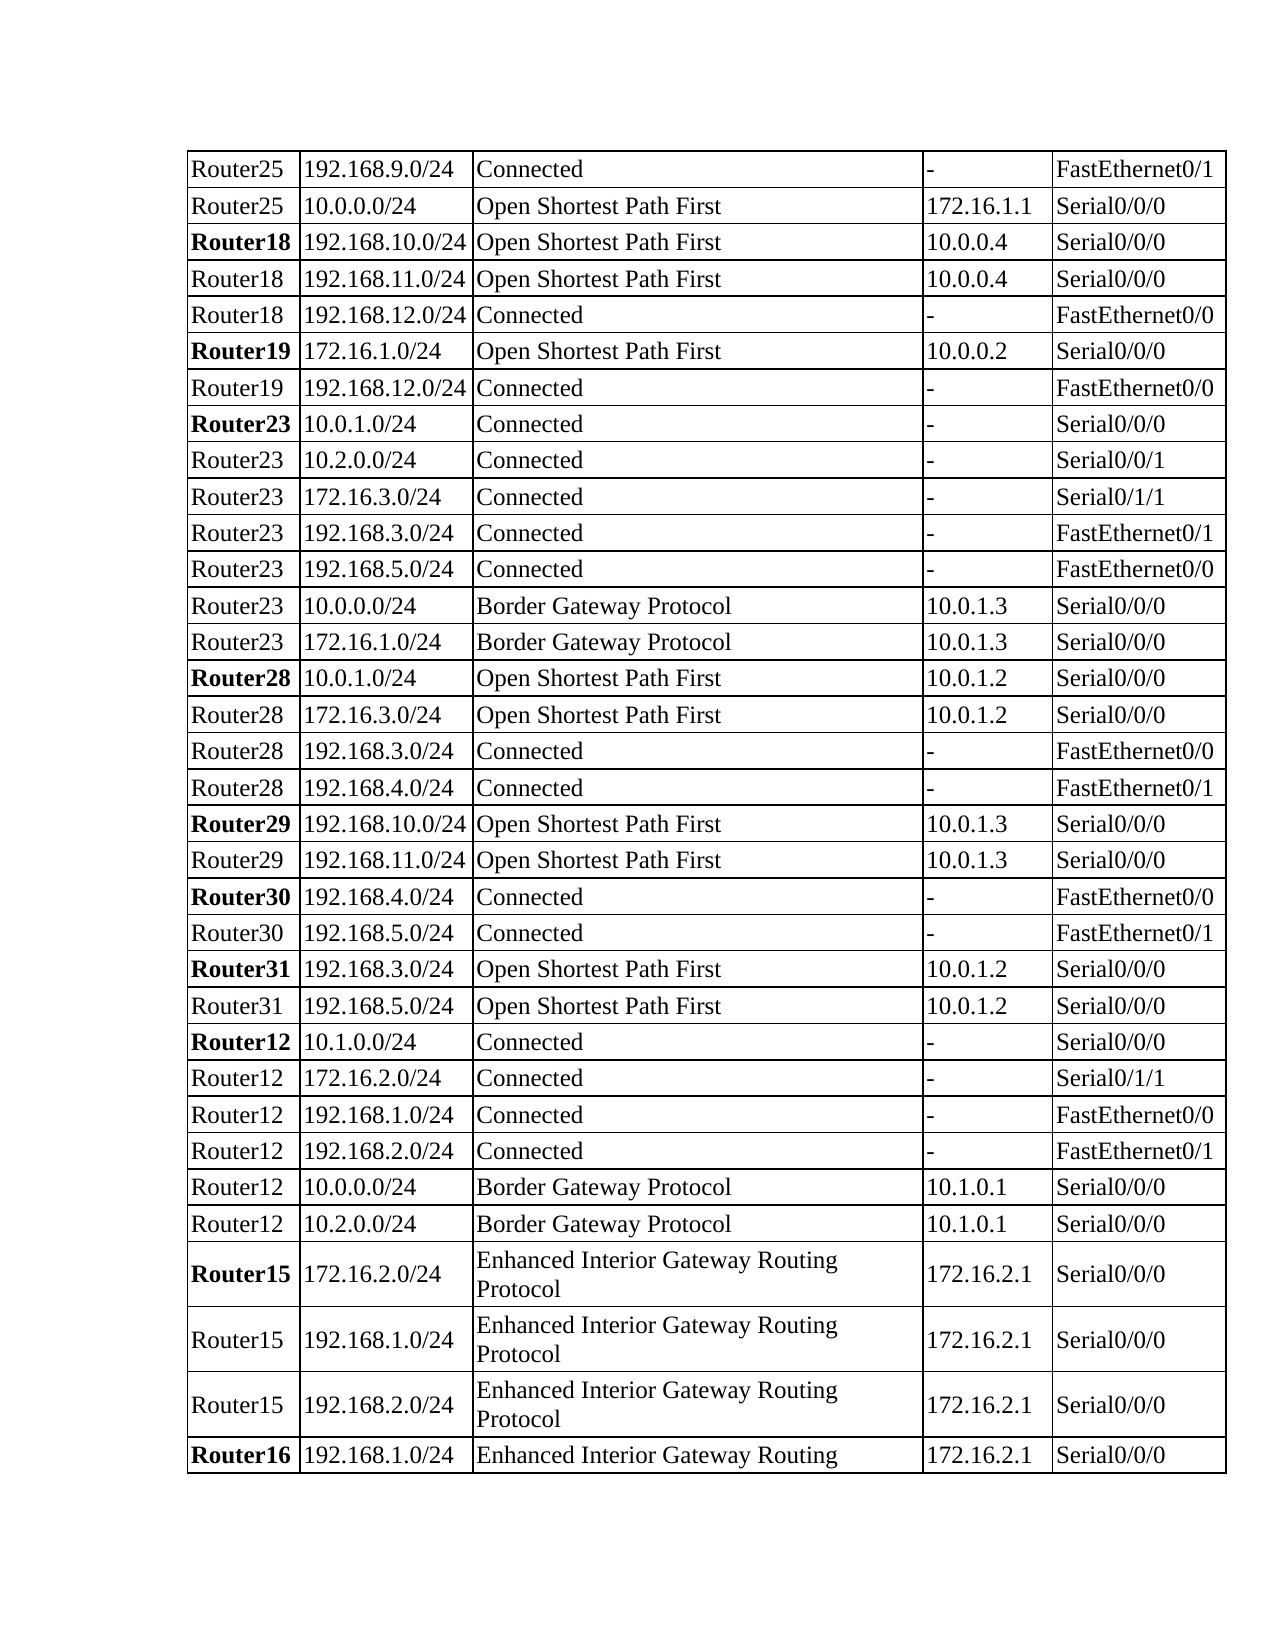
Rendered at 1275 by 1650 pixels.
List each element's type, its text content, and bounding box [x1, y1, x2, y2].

table_cell Enhanced Interior Gateway Routing Protocol [474, 1307, 922, 1371]
table_cell 10.0.1.2 [924, 951, 1052, 986]
table_cell 172.16.2.1 [924, 1438, 1052, 1472]
table_cell FastEthernet0/1 [1053, 915, 1225, 950]
table_cell Serial0/1/1 [1053, 479, 1225, 513]
table_cell 10.0.0.0/24 [301, 588, 472, 623]
table_cell FastEthernet0/0 [1053, 297, 1225, 332]
table_cell Serial0/0/0 [1053, 624, 1225, 659]
table_cell FastEthernet0/0 [1053, 552, 1225, 586]
table_cell 192.168.12.0/24 [301, 297, 472, 332]
table_cell 10.0.0.4 [924, 261, 1052, 295]
table_cell 192.168.1.0/24 [301, 1438, 472, 1472]
table_cell Open Shortest Path First [474, 261, 922, 295]
table_cell Serial0/0/1 [1053, 442, 1225, 477]
table_cell 10.0.1.2 [924, 661, 1052, 695]
table_cell Router12 [188, 1061, 299, 1095]
table_cell Router18 [188, 261, 299, 295]
table_cell Serial0/0/0 [1053, 1307, 1225, 1371]
table_cell FastEthernet0/0 [1053, 370, 1225, 404]
table_cell - [924, 770, 1052, 804]
table_cell Router23 [188, 442, 299, 477]
table_cell Serial0/0/0 [1053, 697, 1225, 732]
table_cell - [924, 406, 1052, 441]
table_cell Serial0/0/0 [1053, 1024, 1225, 1059]
table_cell Router28 [188, 661, 299, 695]
table_cell 10.0.0.4 [924, 224, 1052, 259]
table_cell 10.0.0.0/24 [301, 188, 472, 223]
table_cell 192.168.3.0/24 [301, 951, 472, 986]
table_cell Router23 [188, 479, 299, 513]
table_cell 172.16.3.0/24 [301, 697, 472, 732]
table_cell Serial0/0/0 [1053, 842, 1225, 877]
table_cell Open Shortest Path First [474, 333, 922, 368]
table_cell 192.168.1.0/24 [301, 1307, 472, 1371]
table_cell Connected [474, 1133, 922, 1168]
table_cell 192.168.9.0/24 [301, 152, 472, 186]
table_cell 192.168.10.0/24 [301, 806, 472, 841]
table_cell 192.168.5.0/24 [301, 915, 472, 950]
table_cell - [924, 152, 1052, 186]
table_cell Router15 [188, 1307, 299, 1371]
table_cell 172.16.1.1 [924, 188, 1052, 223]
table_cell 192.168.5.0/24 [301, 988, 472, 1022]
table_cell Router23 [188, 552, 299, 586]
table_cell Router28 [188, 770, 299, 804]
table_cell Open Shortest Path First [474, 951, 922, 986]
table_cell Router12 [188, 1024, 299, 1059]
table_cell 172.16.2.0/24 [301, 1061, 472, 1095]
table_cell Connected [474, 442, 922, 477]
table_cell 10.1.0.1 [924, 1206, 1052, 1241]
table_cell Open Shortest Path First [474, 188, 922, 223]
table_cell 172.16.2.0/24 [301, 1242, 472, 1306]
table_cell Router12 [188, 1206, 299, 1241]
table_cell 192.168.10.0/24 [301, 224, 472, 259]
table_cell 192.168.3.0/24 [301, 515, 472, 550]
table_cell 10.0.0.0/24 [301, 1170, 472, 1204]
table_cell 192.168.3.0/24 [301, 733, 472, 768]
table_cell Border Gateway Protocol [474, 624, 922, 659]
table_cell Open Shortest Path First [474, 842, 922, 877]
table_cell Router28 [188, 697, 299, 732]
table_cell Serial0/0/0 [1053, 1206, 1225, 1241]
table_cell FastEthernet0/1 [1053, 1133, 1225, 1168]
table_cell - [924, 297, 1052, 332]
table_cell - [924, 1133, 1052, 1168]
table_cell 192.168.4.0/24 [301, 770, 472, 804]
table_cell Router15 [188, 1242, 299, 1306]
table_cell Router30 [188, 915, 299, 950]
table_cell Serial0/0/0 [1053, 406, 1225, 441]
table_cell Connected [474, 1061, 922, 1095]
table_cell Connected [474, 915, 922, 950]
table_cell FastEthernet0/0 [1053, 1097, 1225, 1132]
table_cell 192.168.11.0/24 [301, 261, 472, 295]
table_cell 172.16.2.1 [924, 1307, 1052, 1371]
table_cell 192.168.11.0/24 [301, 842, 472, 877]
table_cell 192.168.12.0/24 [301, 370, 472, 404]
table_cell 192.168.4.0/24 [301, 879, 472, 913]
table_cell Border Gateway Protocol [474, 1170, 922, 1204]
table_cell - [924, 442, 1052, 477]
table_cell Serial0/0/0 [1053, 951, 1225, 986]
table_cell Router23 [188, 624, 299, 659]
table_cell Serial0/0/0 [1053, 261, 1225, 295]
table_cell Serial0/1/1 [1053, 1061, 1225, 1095]
table_cell - [924, 1097, 1052, 1132]
table_cell Serial0/0/0 [1053, 806, 1225, 841]
table_cell 10.0.1.3 [924, 588, 1052, 623]
table_cell Enhanced Interior Gateway Routing [474, 1438, 922, 1472]
table_cell Router12 [188, 1170, 299, 1204]
table_cell Serial0/0/0 [1053, 1438, 1225, 1472]
table_cell Router25 [188, 188, 299, 223]
table_cell 10.0.1.0/24 [301, 406, 472, 441]
table_cell 10.0.1.2 [924, 697, 1052, 732]
table_cell - [924, 515, 1052, 550]
table_cell 10.0.1.3 [924, 842, 1052, 877]
table_cell Router23 [188, 588, 299, 623]
table_cell 10.1.0.0/24 [301, 1024, 472, 1059]
table_cell 172.16.1.0/24 [301, 624, 472, 659]
table_cell Router30 [188, 879, 299, 913]
table_cell Router23 [188, 515, 299, 550]
table_cell - [924, 733, 1052, 768]
table_cell - [924, 879, 1052, 913]
table_cell Router28 [188, 733, 299, 768]
table_cell Open Shortest Path First [474, 661, 922, 695]
table_cell Serial0/0/0 [1053, 188, 1225, 223]
table_cell - [924, 915, 1052, 950]
table_cell Connected [474, 879, 922, 913]
table_cell 10.0.1.2 [924, 988, 1052, 1022]
table_cell 10.2.0.0/24 [301, 442, 472, 477]
table_cell Router29 [188, 806, 299, 841]
table_cell Connected [474, 515, 922, 550]
table_cell Connected [474, 770, 922, 804]
table_cell Serial0/0/0 [1053, 988, 1225, 1022]
table_cell Serial0/0/0 [1053, 333, 1225, 368]
table_cell 10.0.1.3 [924, 624, 1052, 659]
table_cell Router18 [188, 297, 299, 332]
table_cell Connected [474, 1097, 922, 1132]
table_cell Router18 [188, 224, 299, 259]
table_cell Serial0/0/0 [1053, 661, 1225, 695]
table_cell Connected [474, 1024, 922, 1059]
table_cell Enhanced Interior Gateway Routing Protocol [474, 1242, 922, 1306]
table_cell Connected [474, 479, 922, 513]
table_cell 192.168.2.0/24 [301, 1372, 472, 1436]
table_cell - [924, 370, 1052, 404]
table_cell - [924, 1024, 1052, 1059]
table_cell Connected [474, 370, 922, 404]
table_cell Router31 [188, 951, 299, 986]
table_cell FastEthernet0/1 [1053, 770, 1225, 804]
table_cell FastEthernet0/1 [1053, 152, 1225, 186]
table_cell Router25 [188, 152, 299, 186]
table_cell FastEthernet0/0 [1053, 879, 1225, 913]
table_cell Connected [474, 552, 922, 586]
table_cell Router29 [188, 842, 299, 877]
table_cell Open Shortest Path First [474, 806, 922, 841]
table_cell FastEthernet0/1 [1053, 515, 1225, 550]
table_cell Serial0/0/0 [1053, 1170, 1225, 1204]
table_cell Router31 [188, 988, 299, 1022]
table_cell Router15 [188, 1372, 299, 1436]
table_cell Router19 [188, 333, 299, 368]
table_cell Router16 [188, 1438, 299, 1472]
table_cell 10.0.1.0/24 [301, 661, 472, 695]
table_cell Connected [474, 152, 922, 186]
table_cell - [924, 479, 1052, 513]
table_cell - [924, 552, 1052, 586]
table_cell Border Gateway Protocol [474, 588, 922, 623]
table_cell Border Gateway Protocol [474, 1206, 922, 1241]
table_cell 192.168.1.0/24 [301, 1097, 472, 1132]
table_cell Serial0/0/0 [1053, 224, 1225, 259]
table_cell 172.16.2.1 [924, 1242, 1052, 1306]
table_cell Router19 [188, 370, 299, 404]
table_cell FastEthernet0/0 [1053, 733, 1225, 768]
table_cell 10.0.1.3 [924, 806, 1052, 841]
table_cell Serial0/0/0 [1053, 1372, 1225, 1436]
table_cell 10.2.0.0/24 [301, 1206, 472, 1241]
table_cell Router12 [188, 1133, 299, 1168]
table_cell Connected [474, 297, 922, 332]
table_cell Connected [474, 733, 922, 768]
table_cell Serial0/0/0 [1053, 1242, 1225, 1306]
table_cell 192.168.5.0/24 [301, 552, 472, 586]
table_cell Enhanced Interior Gateway Routing Protocol [474, 1372, 922, 1436]
table_cell Connected [474, 406, 922, 441]
table_cell Serial0/0/0 [1053, 588, 1225, 623]
table_cell Router23 [188, 406, 299, 441]
table_cell 192.168.2.0/24 [301, 1133, 472, 1168]
table_cell Router12 [188, 1097, 299, 1132]
table_cell Open Shortest Path First [474, 988, 922, 1022]
table_cell 10.1.0.1 [924, 1170, 1052, 1204]
table_cell 172.16.1.0/24 [301, 333, 472, 368]
table_cell Open Shortest Path First [474, 224, 922, 259]
table_cell 172.16.2.1 [924, 1372, 1052, 1436]
table_cell - [924, 1061, 1052, 1095]
table_cell 172.16.3.0/24 [301, 479, 472, 513]
table_cell 10.0.0.2 [924, 333, 1052, 368]
table_cell Open Shortest Path First [474, 697, 922, 732]
